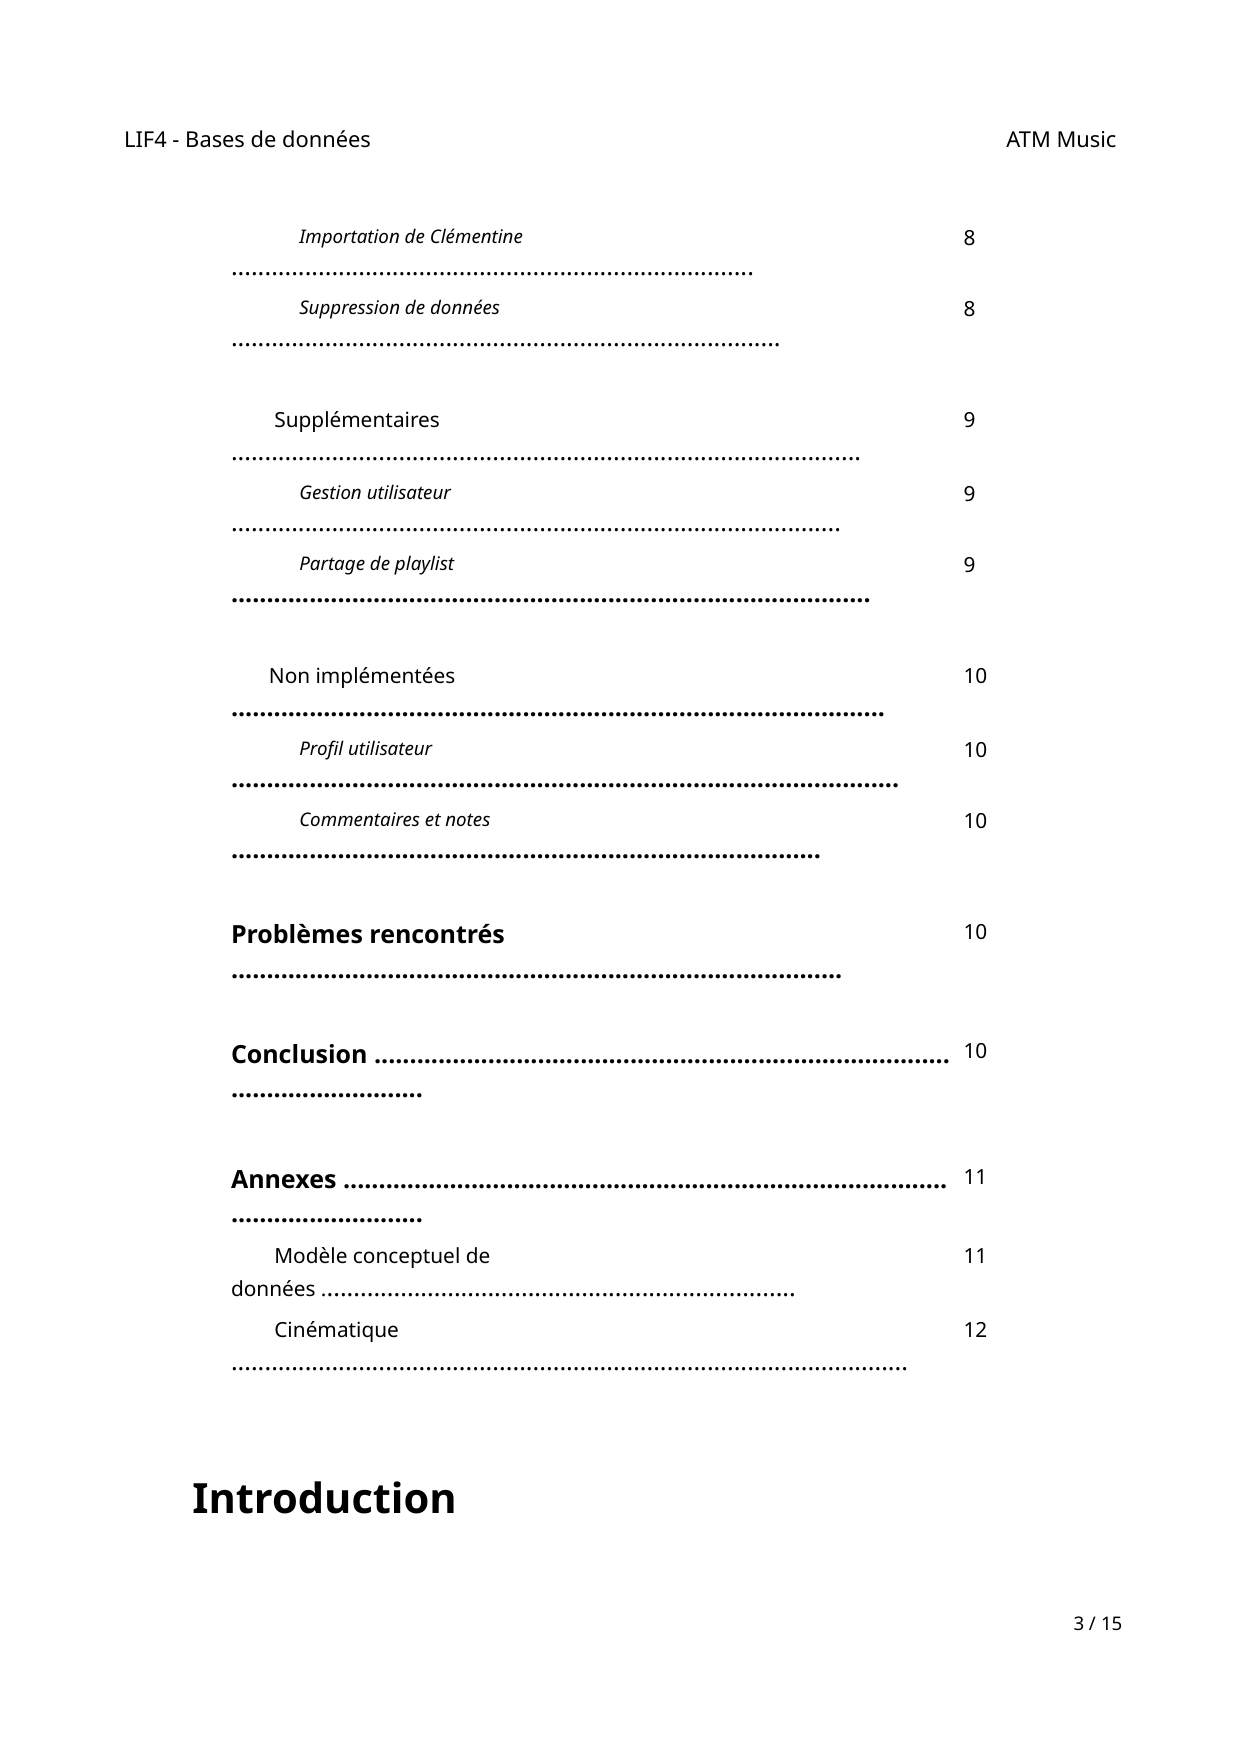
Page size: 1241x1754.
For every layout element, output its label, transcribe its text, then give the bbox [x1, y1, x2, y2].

table_cell [958, 360, 1026, 399]
table_cell 11 [958, 1236, 1026, 1309]
table_cell [225, 1111, 958, 1156]
table_cell 10 [958, 730, 1026, 801]
table_cell 11 [958, 1156, 1026, 1236]
table_cell [958, 1111, 1026, 1156]
table_cell [225, 616, 958, 656]
table_cell [958, 616, 1026, 656]
table_cell Problèmes rencontrés ...................................................................................... [225, 911, 958, 991]
table_cell Importation de Clémentine .............................................................................. [225, 218, 958, 289]
table_cell [958, 872, 1026, 911]
table_cell 9 [958, 545, 1026, 616]
table_cell Cinématique ..................................................................................................... [225, 1310, 958, 1383]
table_cell [225, 991, 958, 1031]
table_cell 12 [958, 1310, 1026, 1383]
table_cell Conclusion ............................................................................................................ [225, 1031, 958, 1111]
text Introduction [118, 1469, 1122, 1526]
table_cell Non implémentées ............................................................................................ [225, 656, 958, 729]
table_cell 9 [958, 474, 1026, 544]
table_cell 10 [958, 801, 1026, 872]
table_cell [958, 991, 1026, 1031]
table_cell 10 [958, 1031, 1026, 1111]
table_cell [225, 872, 958, 911]
table_cell Modèle conceptuel de données ....................................................................... [225, 1236, 958, 1309]
table_cell Supplémentaires .............................................................................................. [225, 400, 958, 473]
table_cell 9 [958, 400, 1026, 473]
table_cell Annexes ................................................................................................................ [225, 1156, 958, 1236]
table_cell Gestion utilisateur ........................................................................................... [225, 474, 958, 544]
table_cell Partage de playlist .......................................................................................... [225, 545, 958, 616]
table_cell [225, 360, 958, 399]
table_cell 8 [958, 289, 1026, 360]
table_cell 10 [958, 656, 1026, 729]
table_cell Suppression de données .................................................................................. [225, 289, 958, 360]
table_cell Commentaires et notes ................................................................................... [225, 801, 958, 872]
table_cell Profil utilisateur .............................................................................................. [225, 730, 958, 801]
table_cell 10 [958, 911, 1026, 991]
table_cell 8 [958, 218, 1026, 289]
